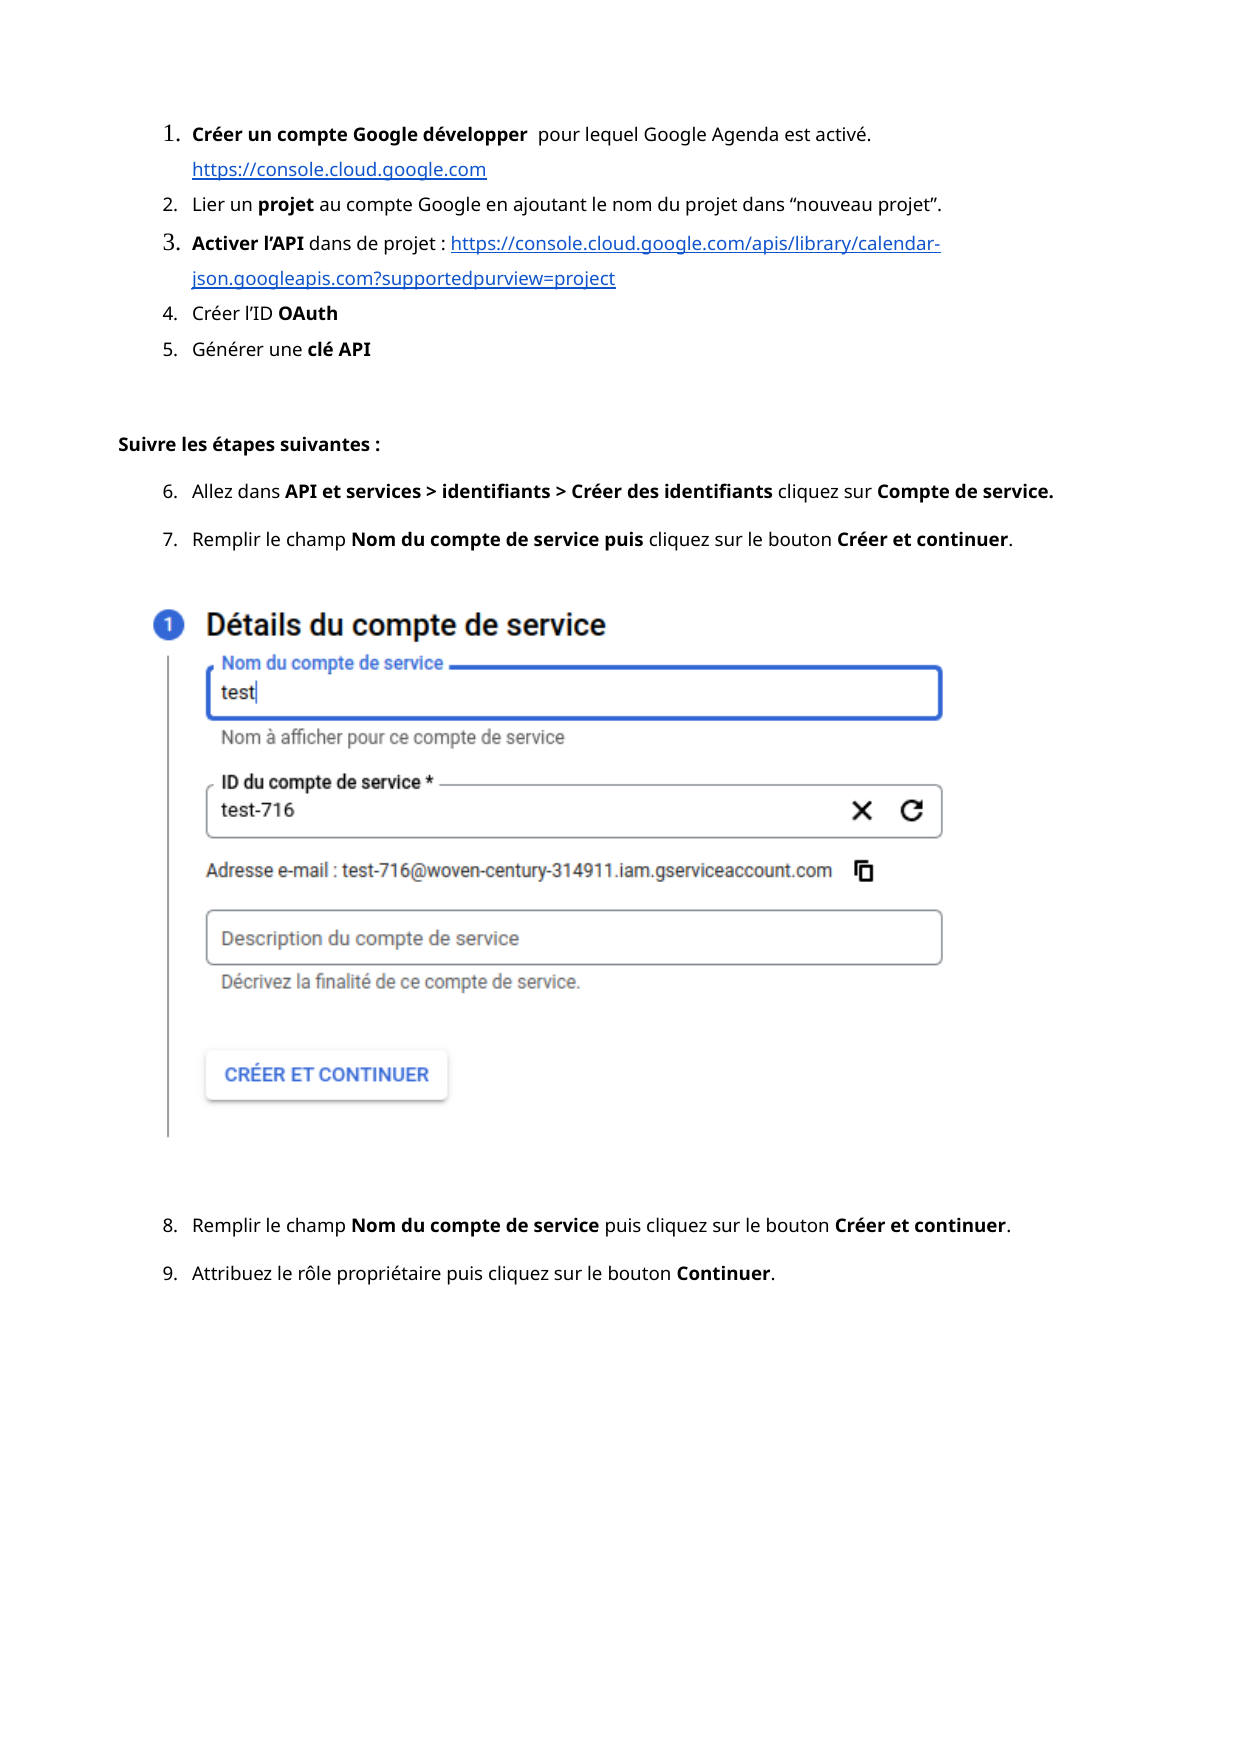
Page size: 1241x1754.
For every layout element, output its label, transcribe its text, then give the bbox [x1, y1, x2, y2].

list Lier un projet au compte Google en ajoutant le nom du projet dans “nouveau projet”. [162, 192, 1122, 217]
picture [118, 574, 1059, 1142]
list Remplir le champ Nom du compte de service puis cliquez sur le bouton Créer et continuer. [162, 1212, 1122, 1238]
list Allez dans API et services > identifiants > Créer des identifiants cliquez sur Compte de service. [162, 479, 1122, 504]
list Créer un compte Google développer pour lequel Google Agenda est activé. https://console.cloud.google.com [162, 118, 1122, 182]
list Attribuez le rôle propriétaire puis cliquez sur le bouton Continuer. [162, 1260, 1122, 1286]
list Générer une clé API [162, 336, 1122, 361]
list Créer l’ID OAuth [162, 301, 1122, 326]
text Suivre les étapes suivantes : [118, 431, 1122, 457]
list Remplir le champ Nom du compte de service puis cliquez sur le bouton Créer et continuer. [162, 527, 1122, 552]
list Activer l’API dans de projet : https://console.cloud.google.com/apis/library/calendar-json.googleapis.com?supportedpurview=project [162, 227, 1122, 291]
